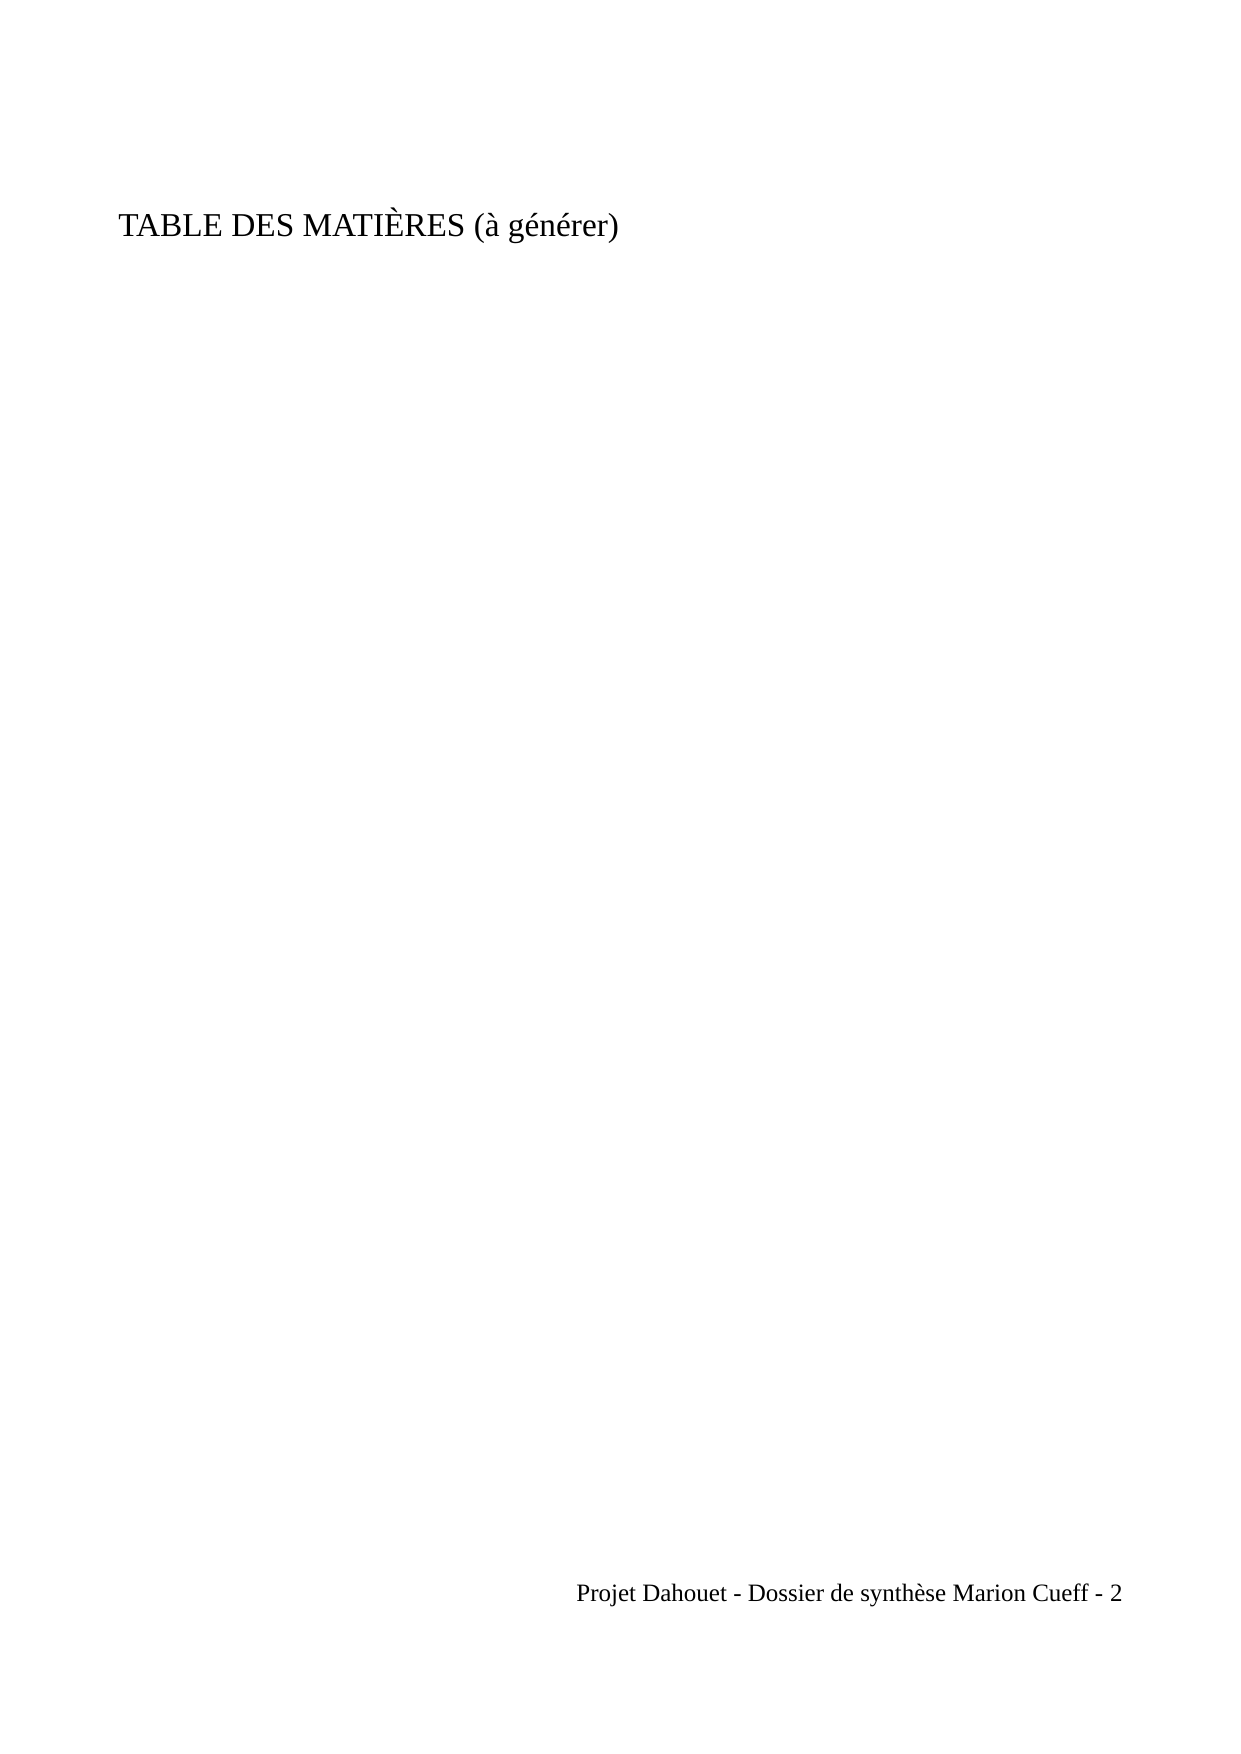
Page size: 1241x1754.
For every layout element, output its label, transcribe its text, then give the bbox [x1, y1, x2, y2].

text TABLE DES MATIÈRES (à générer) [118, 205, 1122, 243]
